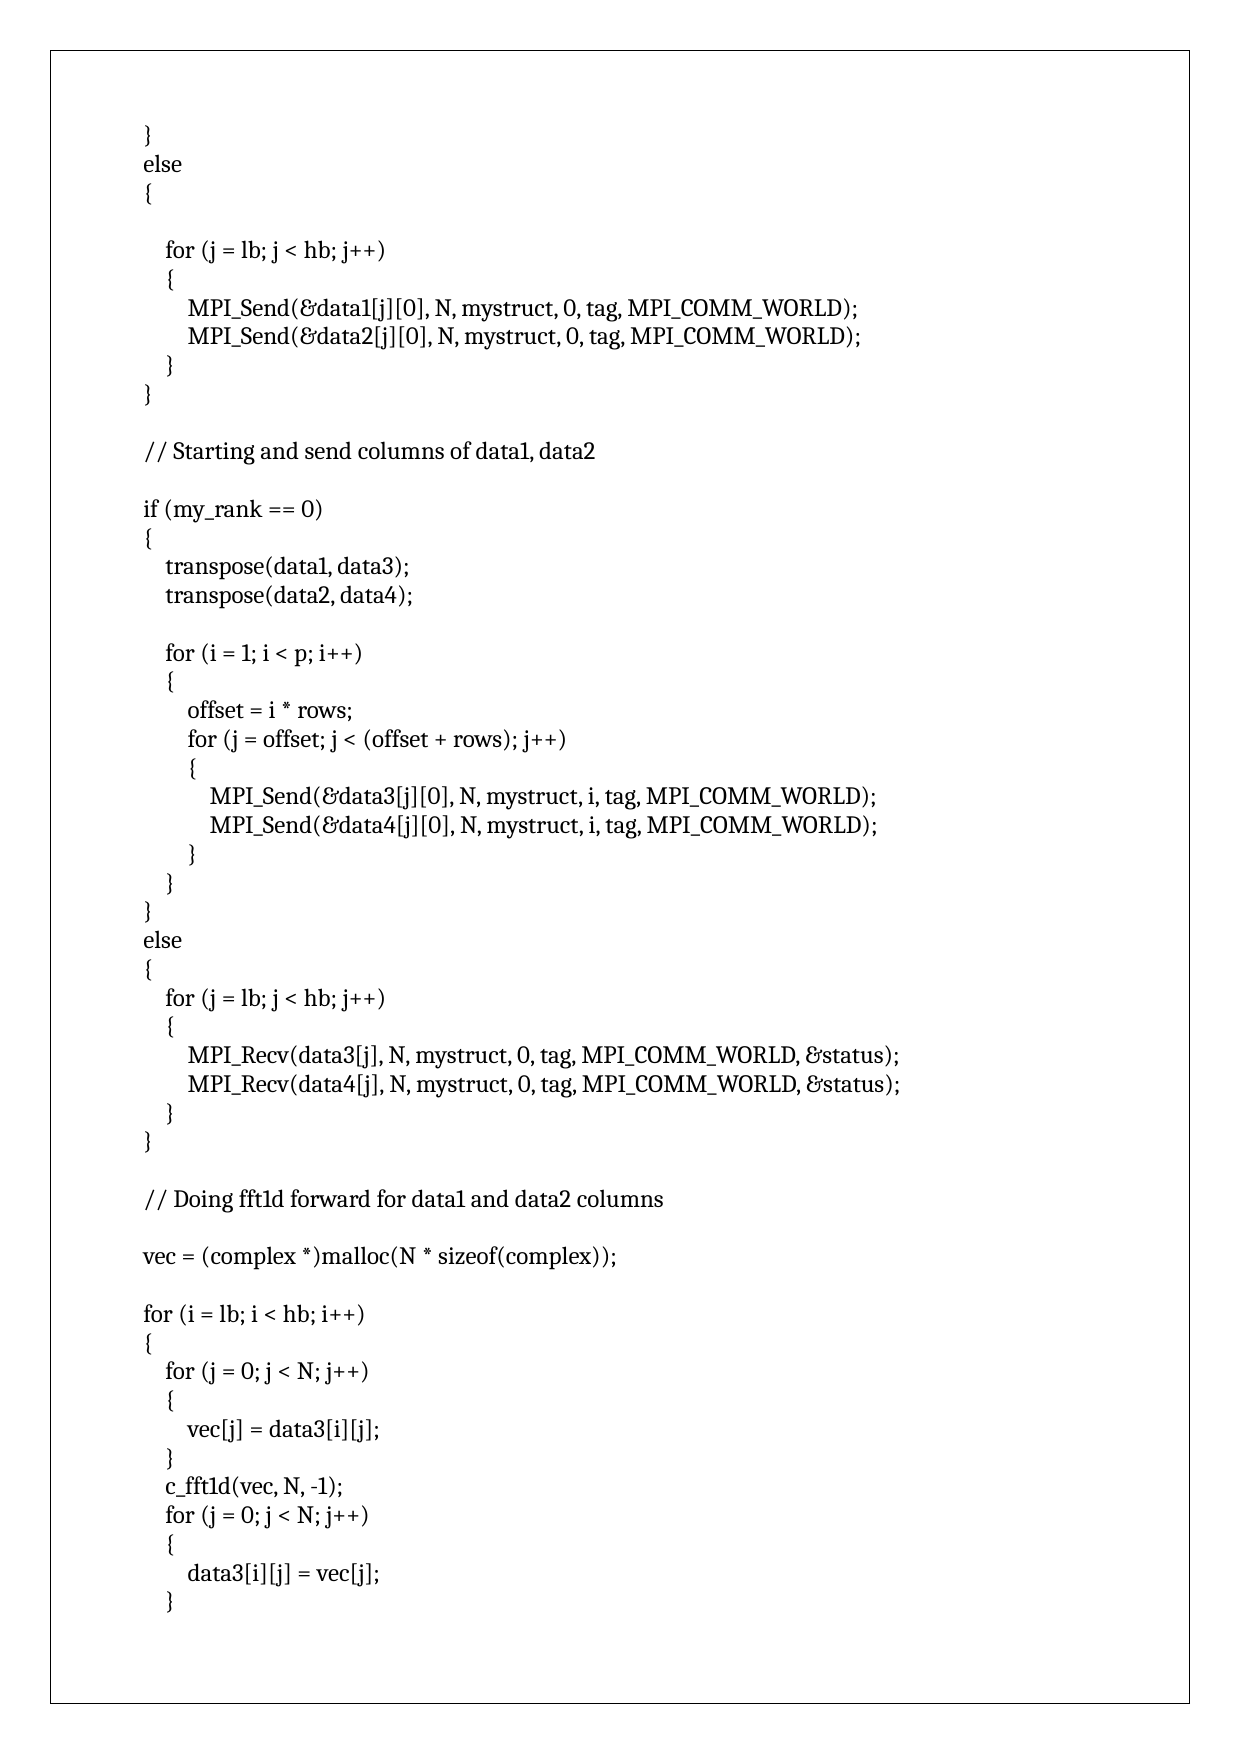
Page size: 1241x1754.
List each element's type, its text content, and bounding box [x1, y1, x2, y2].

text } [121, 868, 1119, 897]
text transpose(data2, data4); [121, 581, 1119, 610]
text for (i = 1; i < p; i++) [121, 638, 1119, 667]
text for (j = offset; j < (offset + rows); j++) [121, 725, 1119, 753]
text offset = i * rows; [121, 696, 1119, 725]
text } [121, 351, 1119, 380]
text else [121, 926, 1119, 955]
text MPI_Recv(data3[j], N, mystruct, 0, tag, MPI_COMM_WORLD, &status); [121, 1041, 1119, 1070]
text else [121, 150, 1119, 178]
text data3[i][j] = vec[j]; [121, 1558, 1119, 1587]
text for (j = 0; j < N; j++) [121, 1357, 1119, 1386]
text { [121, 667, 1119, 696]
text } [121, 1587, 1119, 1616]
text for (j = lb; j < hb; j++) [121, 236, 1119, 265]
text transpose(data1, data3); [121, 552, 1119, 581]
text MPI_Recv(data4[j], N, mystruct, 0, tag, MPI_COMM_WORLD, &status); [121, 1070, 1119, 1098]
text for (j = 0; j < N; j++) [121, 1501, 1119, 1530]
text vec = (complex *)malloc(N * sizeof(complex)); [121, 1242, 1119, 1271]
text for (i = lb; i < hb; i++) [121, 1300, 1119, 1328]
text for (j = lb; j < hb; j++) [121, 983, 1119, 1012]
text } [121, 840, 1119, 868]
text MPI_Send(&data4[j][0], N, mystruct, i, tag, MPI_COMM_WORLD); [121, 811, 1119, 840]
text { [121, 1328, 1119, 1357]
text if (my_rank == 0) [121, 495, 1119, 523]
text vec[j] = data3[i][j]; [121, 1415, 1119, 1443]
text { [121, 753, 1119, 782]
text } [121, 380, 1119, 408]
text } [121, 121, 1119, 150]
text } [121, 1443, 1119, 1472]
text // Doing fft1d forward for data1 and data2 columns [121, 1185, 1119, 1213]
text { [121, 1012, 1119, 1041]
text { [121, 1530, 1119, 1558]
text } [121, 1127, 1119, 1156]
text c_fft1d(vec, N, -1); [121, 1472, 1119, 1501]
text MPI_Send(&data3[j][0], N, mystruct, i, tag, MPI_COMM_WORLD); [121, 782, 1119, 811]
text MPI_Send(&data2[j][0], N, mystruct, 0, tag, MPI_COMM_WORLD); [121, 322, 1119, 351]
text { [121, 1386, 1119, 1415]
text { [121, 178, 1119, 207]
text // Starting and send columns of data1, data2 [121, 437, 1119, 466]
text } [121, 1098, 1119, 1127]
text { [121, 523, 1119, 552]
text MPI_Send(&data1[j][0], N, mystruct, 0, tag, MPI_COMM_WORLD); [121, 293, 1119, 322]
text { [121, 265, 1119, 293]
text } [121, 897, 1119, 926]
text { [121, 955, 1119, 983]
